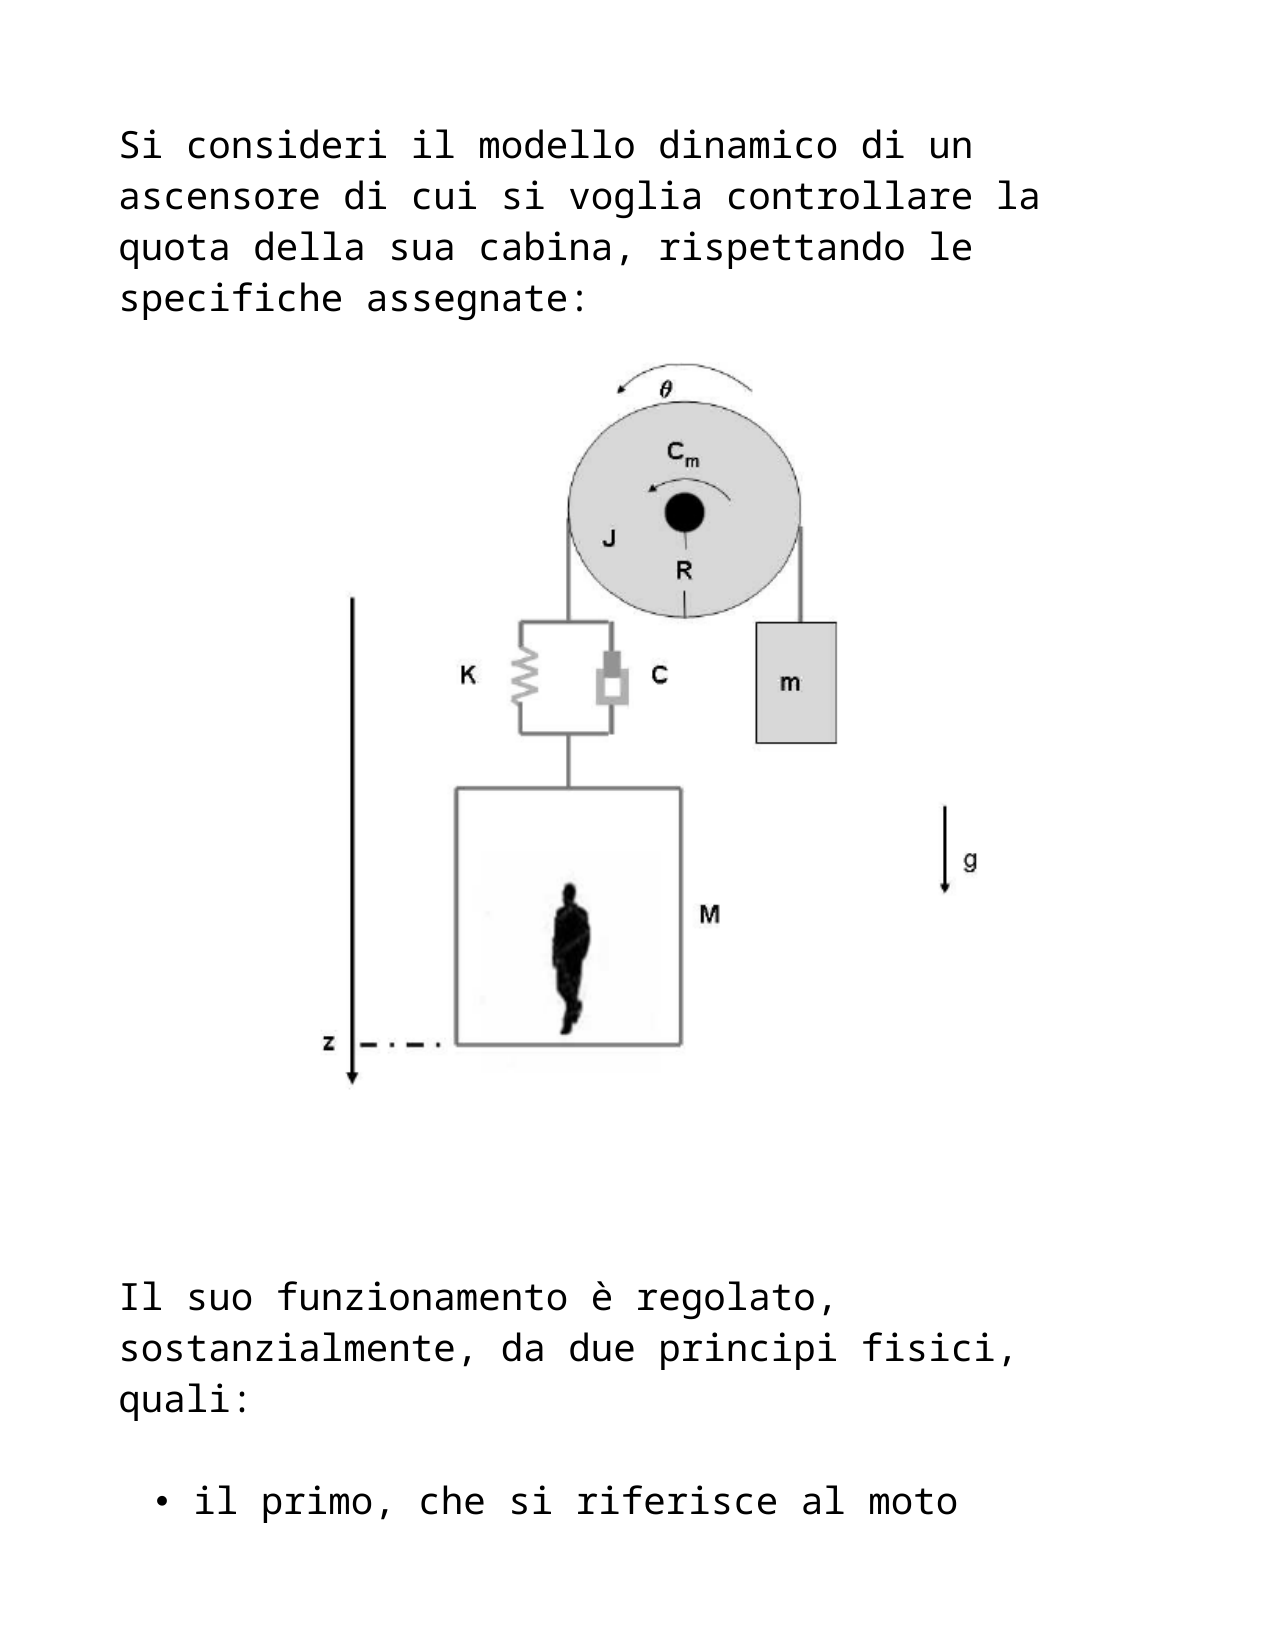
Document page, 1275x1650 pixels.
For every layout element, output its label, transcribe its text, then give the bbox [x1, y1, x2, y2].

text Il suo funzionamento è regolato, sostanzialmente, da due principi fisici, quali: [118, 1270, 1157, 1423]
picture [238, 336, 978, 1121]
text Si consideri il modello dinamico di un ascensore di cui si voglia controllare la quota della sua cabina, rispettando le specifiche assegnate: [118, 118, 1157, 322]
list il primo, che si riferisce al moto [156, 1474, 1157, 1525]
